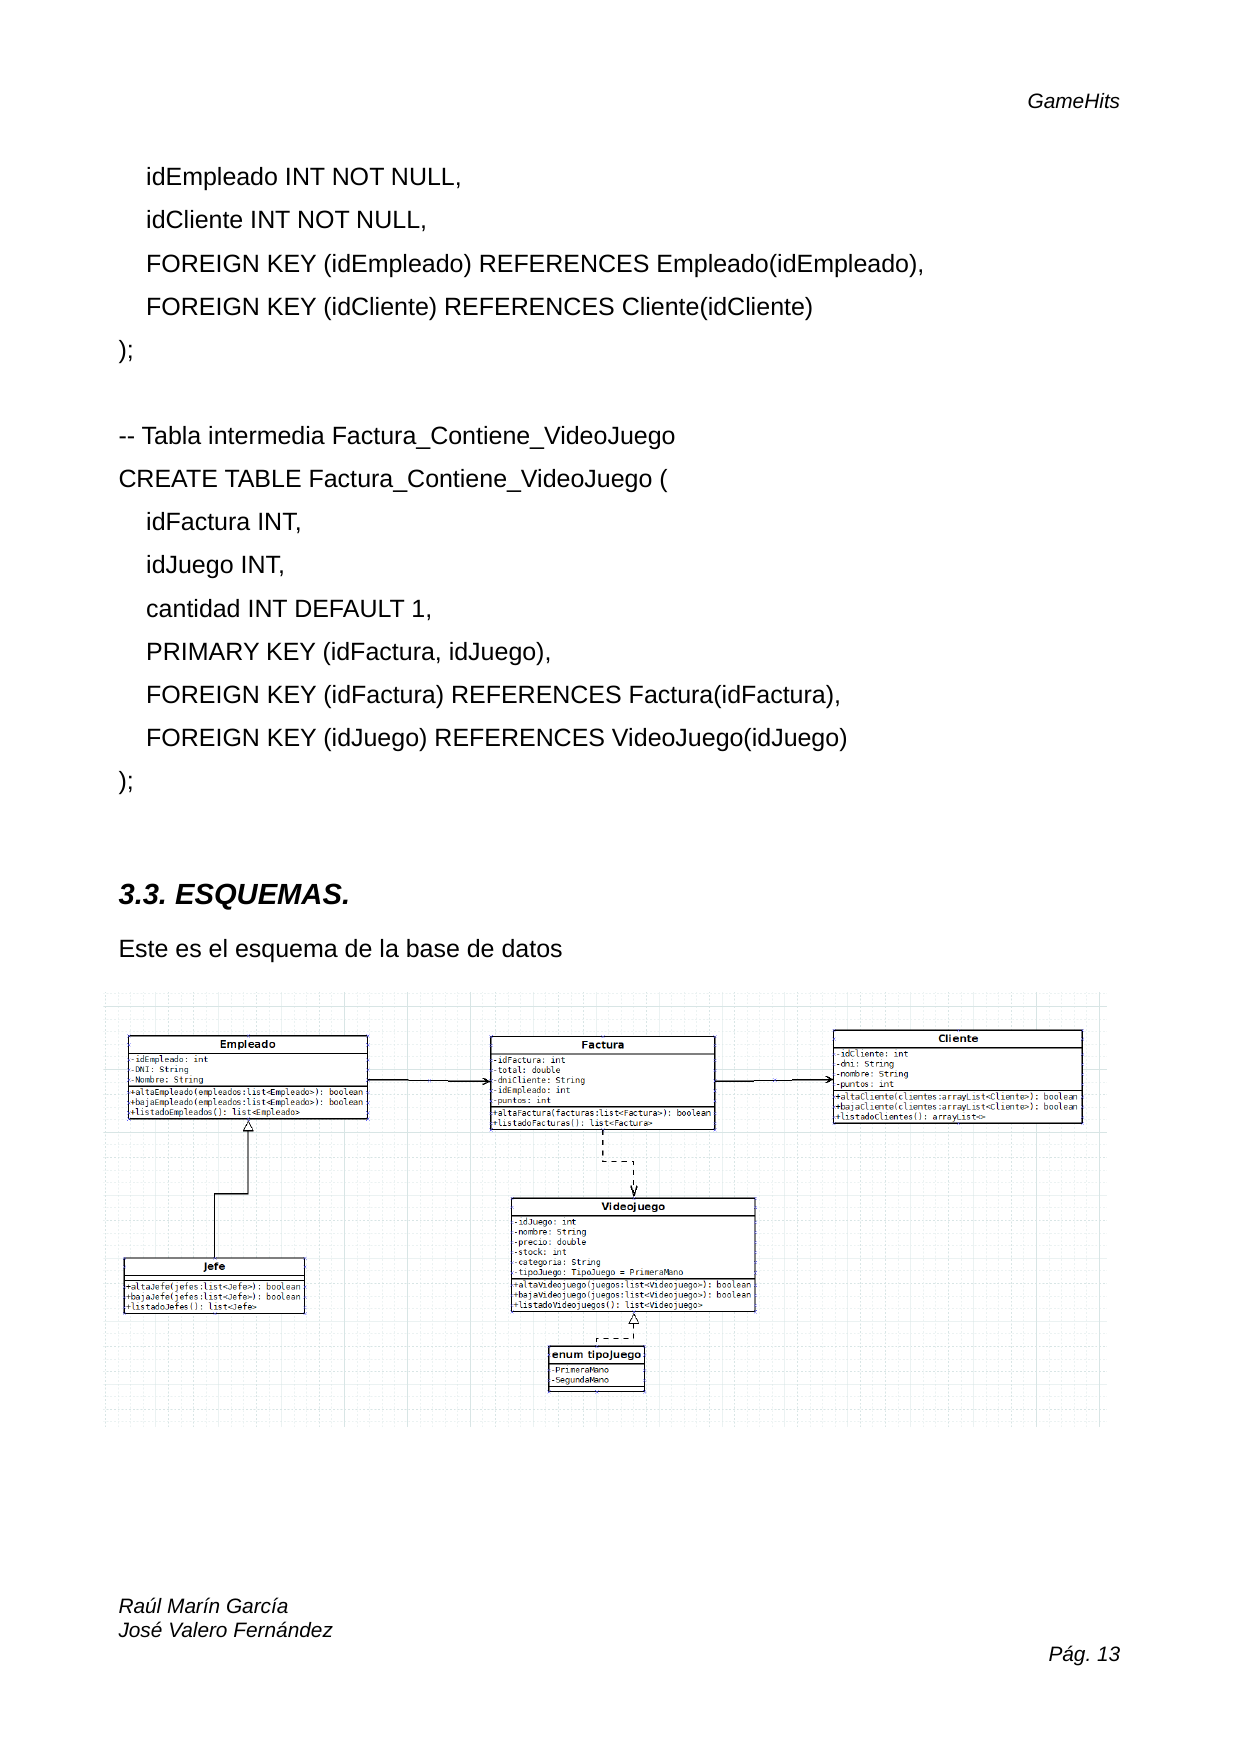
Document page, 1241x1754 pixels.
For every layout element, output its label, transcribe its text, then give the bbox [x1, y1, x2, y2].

text FOREIGN KEY (idFactura) REFERENCES Factura(idFactura), [118, 680, 1122, 709]
text idCliente INT NOT NULL, [118, 206, 1122, 234]
text CREATE TABLE Factura_Contiene_VideoJuego ( [118, 464, 1122, 493]
text FOREIGN KEY (idEmpleado) REFERENCES Empleado(idEmpleado), [118, 249, 1122, 277]
subtitle 3.3. ESQUEMAS. [118, 877, 1122, 911]
text cantidad INT DEFAULT 1, [118, 594, 1122, 622]
text FOREIGN KEY (idJuego) REFERENCES VideoJuego(idJuego) [118, 723, 1122, 752]
picture [103, 992, 1107, 1427]
text idFactura INT, [118, 507, 1122, 536]
text -- Tabla intermedia Factura_Contiene_VideoJuego [118, 421, 1122, 450]
text ); [118, 766, 1122, 795]
text FOREIGN KEY (idCliente) REFERENCES Cliente(idCliente) [118, 292, 1122, 321]
text idEmpleado INT NOT NULL, [118, 162, 1122, 191]
text PRIMARY KEY (idFactura, idJuego), [118, 637, 1122, 666]
text Este es el esquema de la base de datos [118, 934, 1122, 963]
text ); [118, 335, 1122, 364]
text idJuego INT, [118, 551, 1122, 579]
